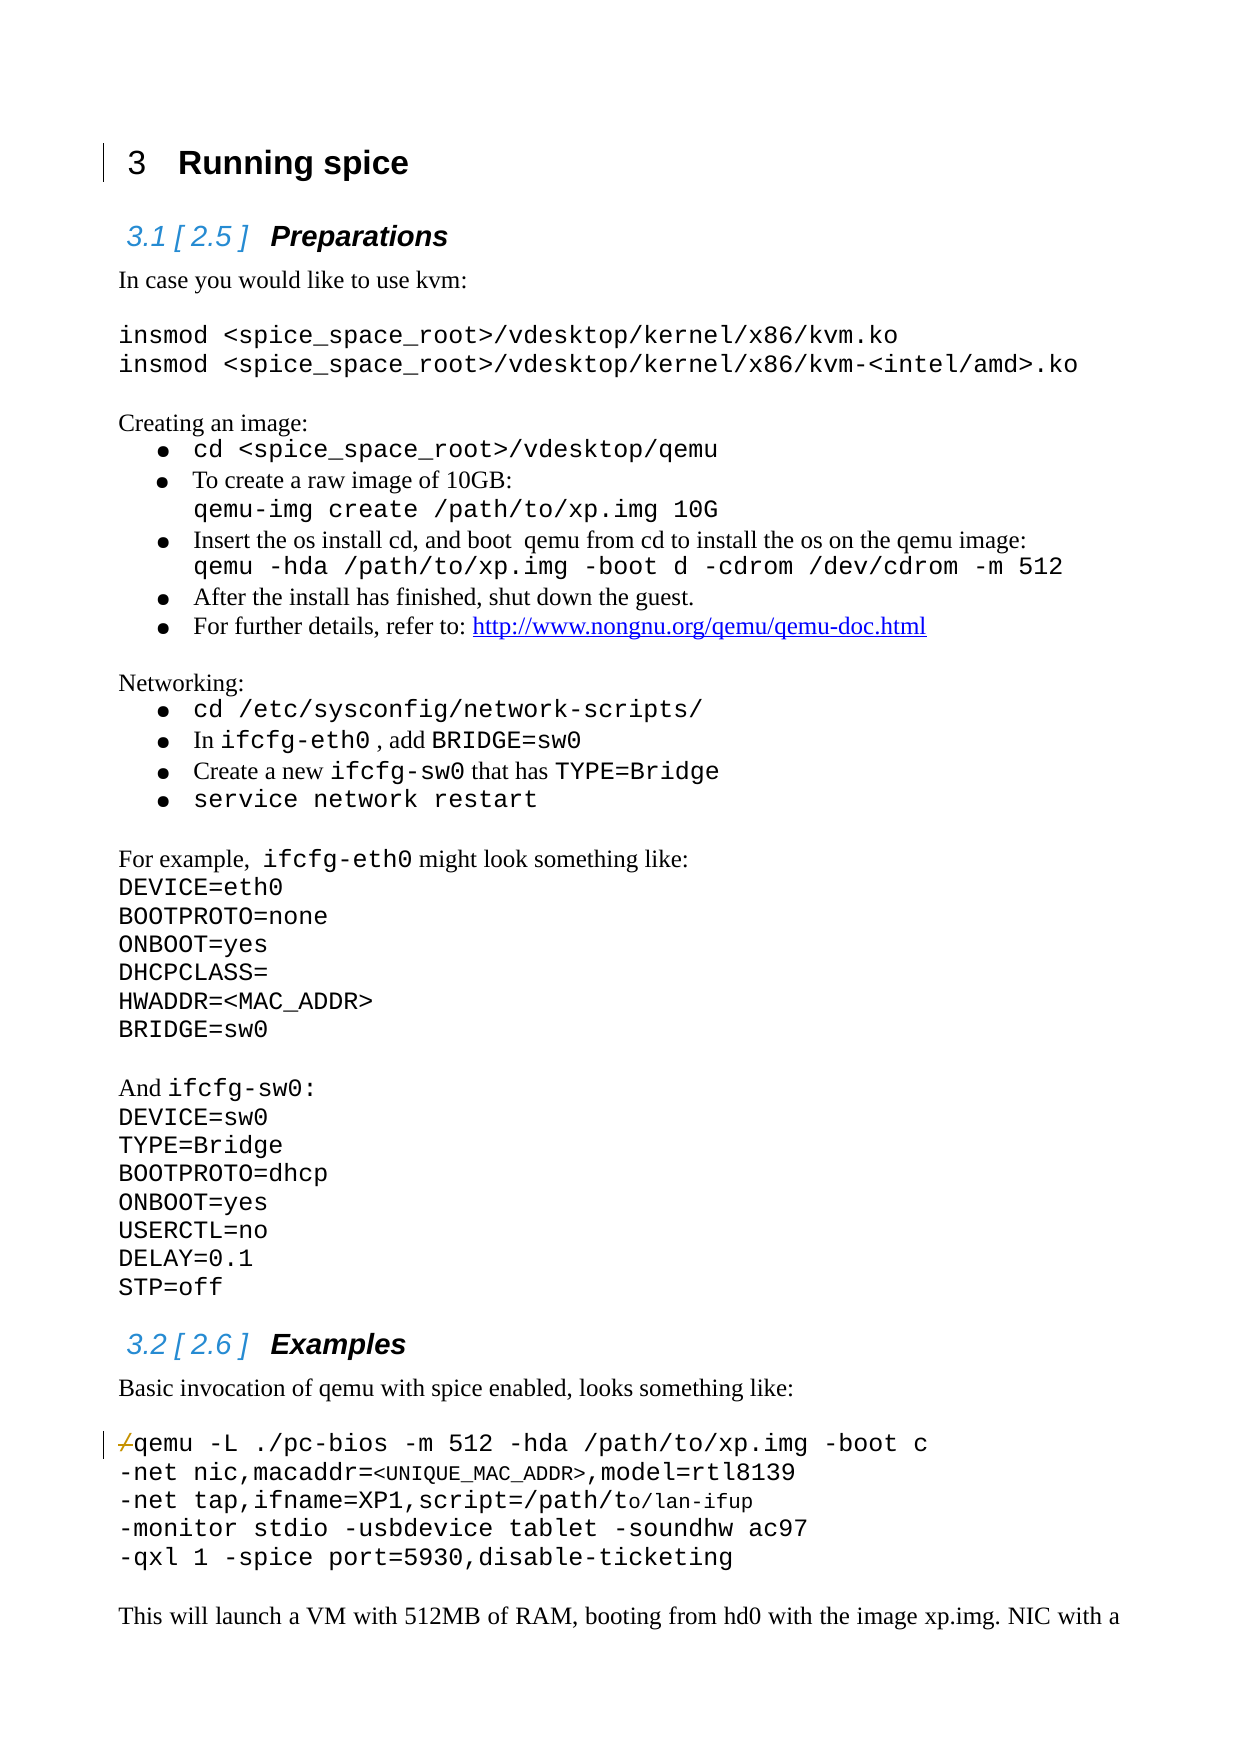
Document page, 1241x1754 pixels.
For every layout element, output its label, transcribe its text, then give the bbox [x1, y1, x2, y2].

text For example, ifcfg-eth0 might look something like: [118, 844, 1122, 875]
text ONBOOT=yes [118, 932, 1122, 960]
text Creating an image: [118, 408, 1122, 437]
text ONBOOT=yes [118, 1189, 1122, 1217]
text This will launch a VM with 512MB of RAM, booting from hd0 with the image xp.img. NIC with a [118, 1601, 1122, 1630]
list For further details, refer to: http://www.nongnu.org/qemu/qemu-doc.html [156, 611, 1122, 639]
list qemu-img create /path/to/xp.img 10G [156, 494, 1122, 525]
subtitle Examples [118, 1327, 1122, 1361]
text BOOTPROTO=none [118, 903, 1122, 932]
text insmod <spice_space_root>/vdesktop/kernel/x86/kvm-<intel/amd>.ko [118, 351, 1122, 379]
list service network restart [156, 787, 1122, 815]
text Networking: [118, 668, 1122, 697]
text insmod <spice_space_root>/vdesktop/kernel/x86/kvm.ko [118, 323, 1122, 351]
text Basic invocation of qemu with spice enabled, looks something like: [118, 1373, 1122, 1402]
text DELAY=0.1 [118, 1246, 1122, 1274]
text DEVICE=eth0 [118, 875, 1122, 903]
subtitle Running spice [118, 143, 1122, 182]
text TYPE=Bridge [118, 1132, 1122, 1161]
text And ifcfg-sw0: [118, 1073, 1122, 1104]
text HWADDR=<MAC_ADDR> [118, 988, 1122, 1017]
list Create a new ifcfg-sw0 that has TYPE=Bridge [156, 756, 1122, 787]
list In ifcfg-eth0 , add BRIDGE=sw0 [156, 725, 1122, 756]
text DEVICE=sw0 [118, 1104, 1122, 1132]
text STP=off [118, 1274, 1122, 1302]
list cd <spice_space_root>/vdesktop/qemu [156, 437, 1122, 465]
text BRIDGE=sw0 [118, 1017, 1122, 1045]
text qemu -L ./pc-bios -m 512 -hda /path/to/xp.img -boot c -net nic,macaddr=<UNIQUE_MAC_ADDR>,model=rtl8139 -net tap,ifname=XP1,script=/path/to/lan-ifup -monitor stdio -usbdevice tablet -soundhw ac97 -qxl 1 -spice port=5930,disable-ticketing [118, 1431, 1122, 1573]
text USERCTL=no [118, 1217, 1122, 1246]
subtitle Preparations [118, 219, 1122, 253]
list To create a raw image of 10GB: [154, 465, 1122, 494]
text In case you would like to use kvm: [118, 265, 1122, 294]
text BOOTPROTO=dhcp [118, 1161, 1122, 1189]
list cd /etc/sysconfig/network-scripts/ [156, 697, 1122, 725]
list After the install has finished, shut down the guest. [156, 582, 1122, 611]
list Insert the os install cd, and boot qemu from cd to install the os on the qemu image: qemu -hda /path/to/xp.img -boot d -cdrom /dev/cdrom -m 512 [156, 525, 1122, 582]
text DHCPCLASS= [118, 960, 1122, 988]
